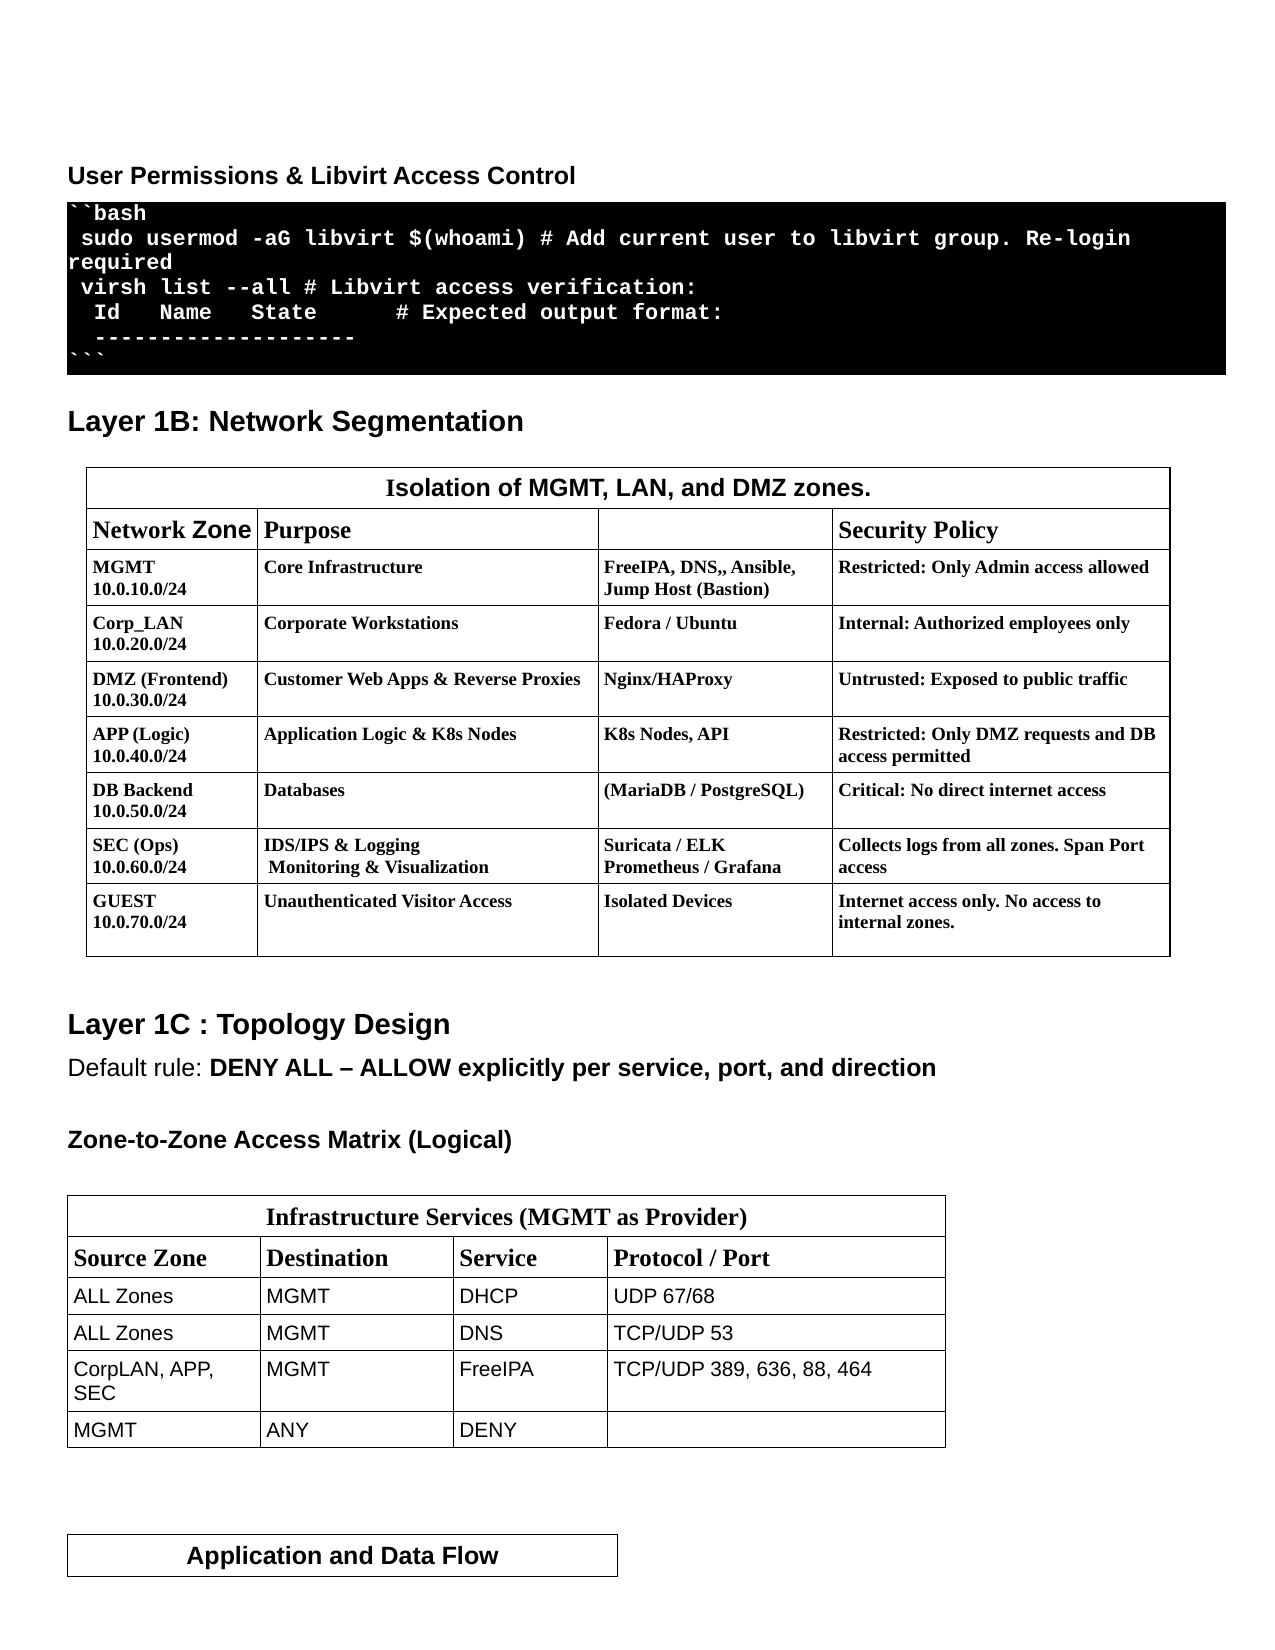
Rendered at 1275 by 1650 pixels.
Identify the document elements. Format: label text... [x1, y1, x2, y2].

table_cell Unauthenticated Visitor Access [258, 884, 598, 956]
text Default rule: DENY ALL – ALLOW explicitly per service, port, and direction [67, 1053, 1226, 1081]
table_cell FreeIPA [454, 1351, 607, 1411]
text Id Name State # Expected output format: [67, 301, 1226, 326]
subtitle Layer 1B: Network Segmentation [67, 404, 1226, 438]
table_cell SEC (Ops) 10.0.60.0/24 [87, 829, 257, 883]
table_cell MGMT 10.0.10.0/24 [87, 550, 257, 605]
table_cell Suricata / ELK Prometheus / Grafana [599, 829, 832, 883]
table_cell Nginx/HAProxy [599, 662, 832, 716]
table_header Infrastructure Services (MGMT as Provider) [68, 1196, 945, 1236]
table_cell UDP 67/68 [608, 1278, 945, 1314]
table_cell Internet access only. No access to internal zones. [833, 884, 1169, 956]
table_cell DENY [454, 1412, 607, 1447]
table_cell IDS/IPS & Logging Monitoring & Visualization [258, 829, 598, 883]
table_cell DNS [454, 1315, 607, 1350]
table_cell Core Infrastructure [258, 550, 598, 605]
table_cell K8s Nodes, API [599, 717, 832, 772]
table_cell Security Policy [833, 509, 1169, 549]
table_cell Customer Web Apps & Reverse Proxies [258, 662, 598, 716]
table_cell TCP/UDP 53 [608, 1315, 945, 1350]
table_header Application and Data Flow [68, 1535, 617, 1576]
table_cell MGMT [68, 1412, 260, 1447]
table_cell Untrusted: Exposed to public traffic [833, 662, 1169, 716]
table_cell Fedora / Ubuntu [599, 606, 832, 661]
text ``bash [67, 202, 1226, 227]
table_cell Collects logs from all zones. Span Port access [833, 829, 1169, 883]
text ``` [67, 351, 1226, 375]
table_cell DMZ (Frontend) 10.0.30.0/24 [87, 662, 257, 716]
table_cell MGMT [261, 1351, 453, 1411]
table_cell Isolated Devices [599, 884, 832, 956]
table_cell Source Zone [68, 1237, 260, 1277]
table_cell TCP/UDP 389, 636, 88, 464 [608, 1351, 945, 1411]
table_cell Network Zone [87, 509, 257, 549]
table_cell Protocol / Port [608, 1237, 945, 1277]
table_cell Databases [258, 773, 598, 827]
subtitle User Permissions & Libvirt Access Control [67, 161, 1226, 189]
table_cell Internal: Authorized employees only [833, 606, 1169, 661]
table_cell Restricted: Only DMZ requests and DB access permitted [833, 717, 1169, 772]
subtitle Layer 1C : Topology Design [67, 1007, 1226, 1040]
text sudo usermod -aG libvirt $(whoami) # Add current user to libvirt group. Re-login required virsh list --all # Libvirt access verification: [67, 227, 1226, 301]
table_cell Critical: No direct internet access [833, 773, 1169, 827]
table_header Isolation of MGMT, LAN, and DMZ zones. [87, 468, 1169, 508]
table_cell FreeIPA, DNS,, Ansible, Jump Host (Bastion) [599, 550, 832, 605]
table_cell [608, 1412, 945, 1447]
table_cell MGMT [261, 1278, 453, 1314]
table_cell Service [454, 1237, 607, 1277]
table_cell Purpose [258, 509, 598, 549]
table_cell ALL Zones [68, 1315, 260, 1350]
table_cell Application Logic & K8s Nodes [258, 717, 598, 772]
table_cell Destination [261, 1237, 453, 1277]
table_cell [599, 509, 832, 549]
table_cell CorpLAN, APP, SEC [68, 1351, 260, 1411]
subtitle Zone-to-Zone Access Matrix (Logical) [67, 1125, 1226, 1153]
table_cell DHCP [454, 1278, 607, 1314]
table_cell (MariaDB / PostgreSQL) [599, 773, 832, 827]
table_cell ANY [261, 1412, 453, 1447]
text -------------------- [67, 326, 1226, 351]
table_cell Corp_LAN 10.0.20.0/24 [87, 606, 257, 661]
table_cell Corporate Workstations [258, 606, 598, 661]
table_cell ALL Zones [68, 1278, 260, 1314]
table_cell Restricted: Only Admin access allowed [833, 550, 1169, 605]
table_cell DB Backend 10.0.50.0/24 [87, 773, 257, 827]
table_cell MGMT [261, 1315, 453, 1350]
table_cell APP (Logic) 10.0.40.0/24 [87, 717, 257, 772]
table_cell GUEST 10.0.70.0/24 [87, 884, 257, 956]
